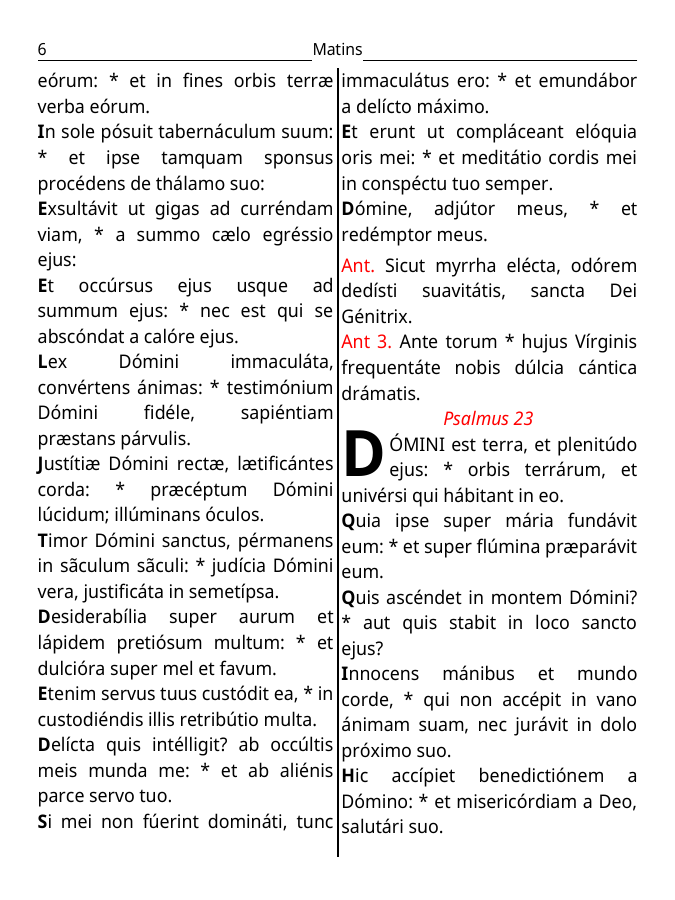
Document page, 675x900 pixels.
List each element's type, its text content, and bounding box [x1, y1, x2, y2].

text Justítiæ Dómini rectæ, lætificántes corda: * præcéptum Dómini lúcidum; illúminans óculos. [37, 451, 334, 527]
text Etenim servus tuus custódit ea, * in custodiéndis illis retribútio multa. [37, 680, 334, 731]
text Et erunt ut compláceant elóquia oris mei: * et meditátio cordis mei in conspéctu tuo semper. [341, 119, 637, 195]
text Timor Dómini sanctus, pérmanens in sãculum sãculi: * judícia Dómini vera, justificáta in semetípsa. [37, 527, 334, 604]
text In sole pósuit tabernáculum suum: * et ipse tamquam sponsus procédens de thálamo suo: [37, 119, 334, 195]
text Hic accípiet benedictiónem a Dómino: * et misericórdiam a Deo, salutári suo. [341, 763, 637, 839]
text DÓMINI est terra, et plenitúdo ejus: * orbis terrárum, et univérsi qui hábitant in eo. Quia ipse super mária fundávit eum: * et super flúmina præparávit eum. [341, 431, 637, 584]
text Ant. Sicut myrrha elécta, odórem dedísti suavitátis, sancta Dei Génitrix. [341, 252, 637, 329]
text Ant 3. Ante torum * hujus Vírginis frequentáte nobis dúlcia cántica drámatis. [341, 329, 637, 405]
text Desiderabília super aurum et lápidem pretiósum multum: * et dulcióra super mel et favum. [37, 604, 334, 680]
text Lex Dómini immaculáta, convértens ánimas: * testimónium Dómini fidéle, sapiéntiam præstans párvulis. [37, 348, 334, 451]
text Exsultávit ut gigas ad curréndam viam, * a summo cælo egréssio ejus: [37, 195, 334, 272]
text immaculátus ero: * et emundábor a delícto máximo. [341, 68, 637, 119]
text Psalmus 23 [341, 405, 637, 431]
text Dómine, adjútor me­us, * et redémptor me­us. [341, 195, 637, 246]
text Quis ascéndet in montem Dómini? * aut quis stabit in loco sancto ejus? [341, 584, 637, 661]
text Delícta quis intélligit? ab occúltis meis munda me: * et ab aliénis parce servo tuo. [37, 731, 334, 808]
text eórum: * et in fines orbis terræ verba eórum. [37, 68, 334, 119]
text Et occúrsus ejus usque ad summum ejus: * nec est qui se abscóndat a calóre ejus. [37, 272, 334, 348]
text Si mei non fúerint domináti, tunc [37, 808, 334, 833]
text Innocens mánibus et mundo corde, * qui non accépit in vano ánimam suam, nec jurávit in dolo próximo suo. [341, 661, 637, 763]
